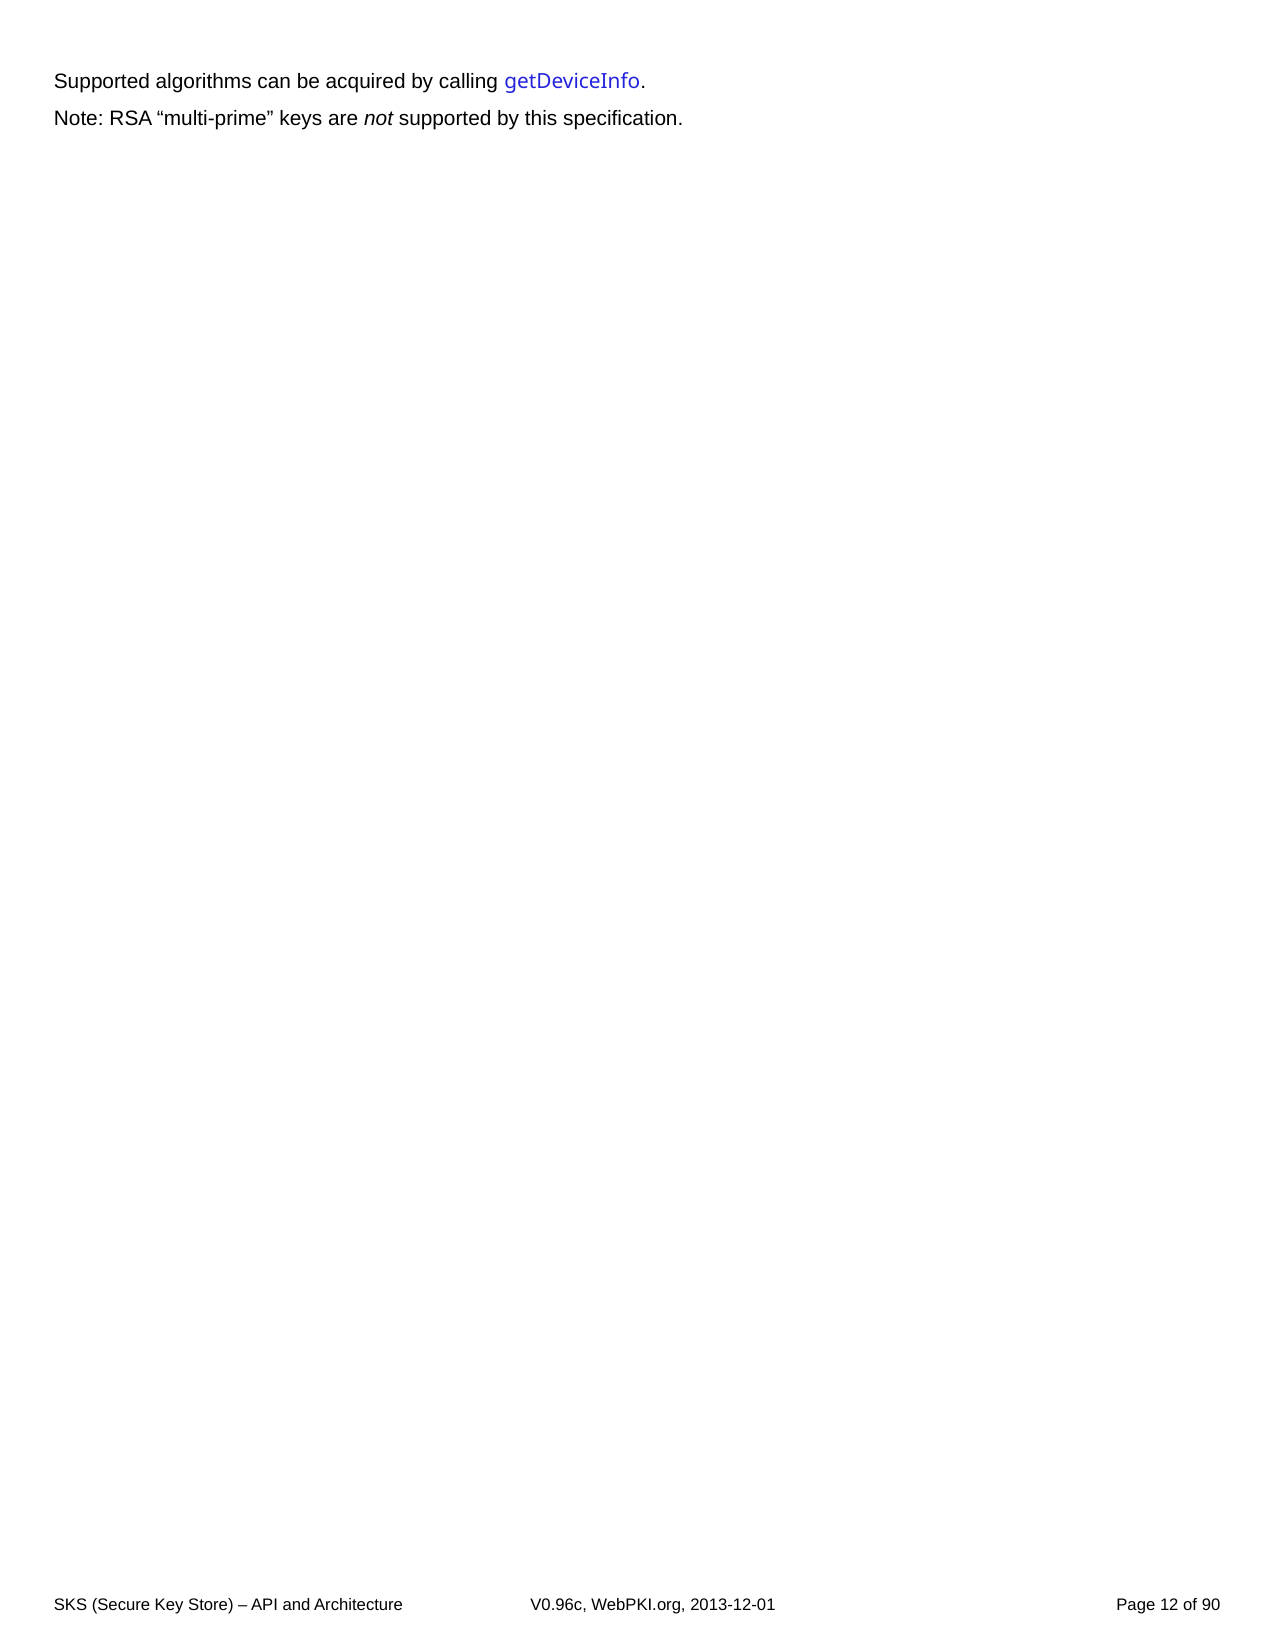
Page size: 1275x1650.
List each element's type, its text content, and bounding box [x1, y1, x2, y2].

text Note: RSA “multi-prime” keys are not supported by this specification. [54, 106, 1221, 130]
text Supported algorithms can be acquired by calling getDeviceInfo. [54, 66, 1221, 94]
